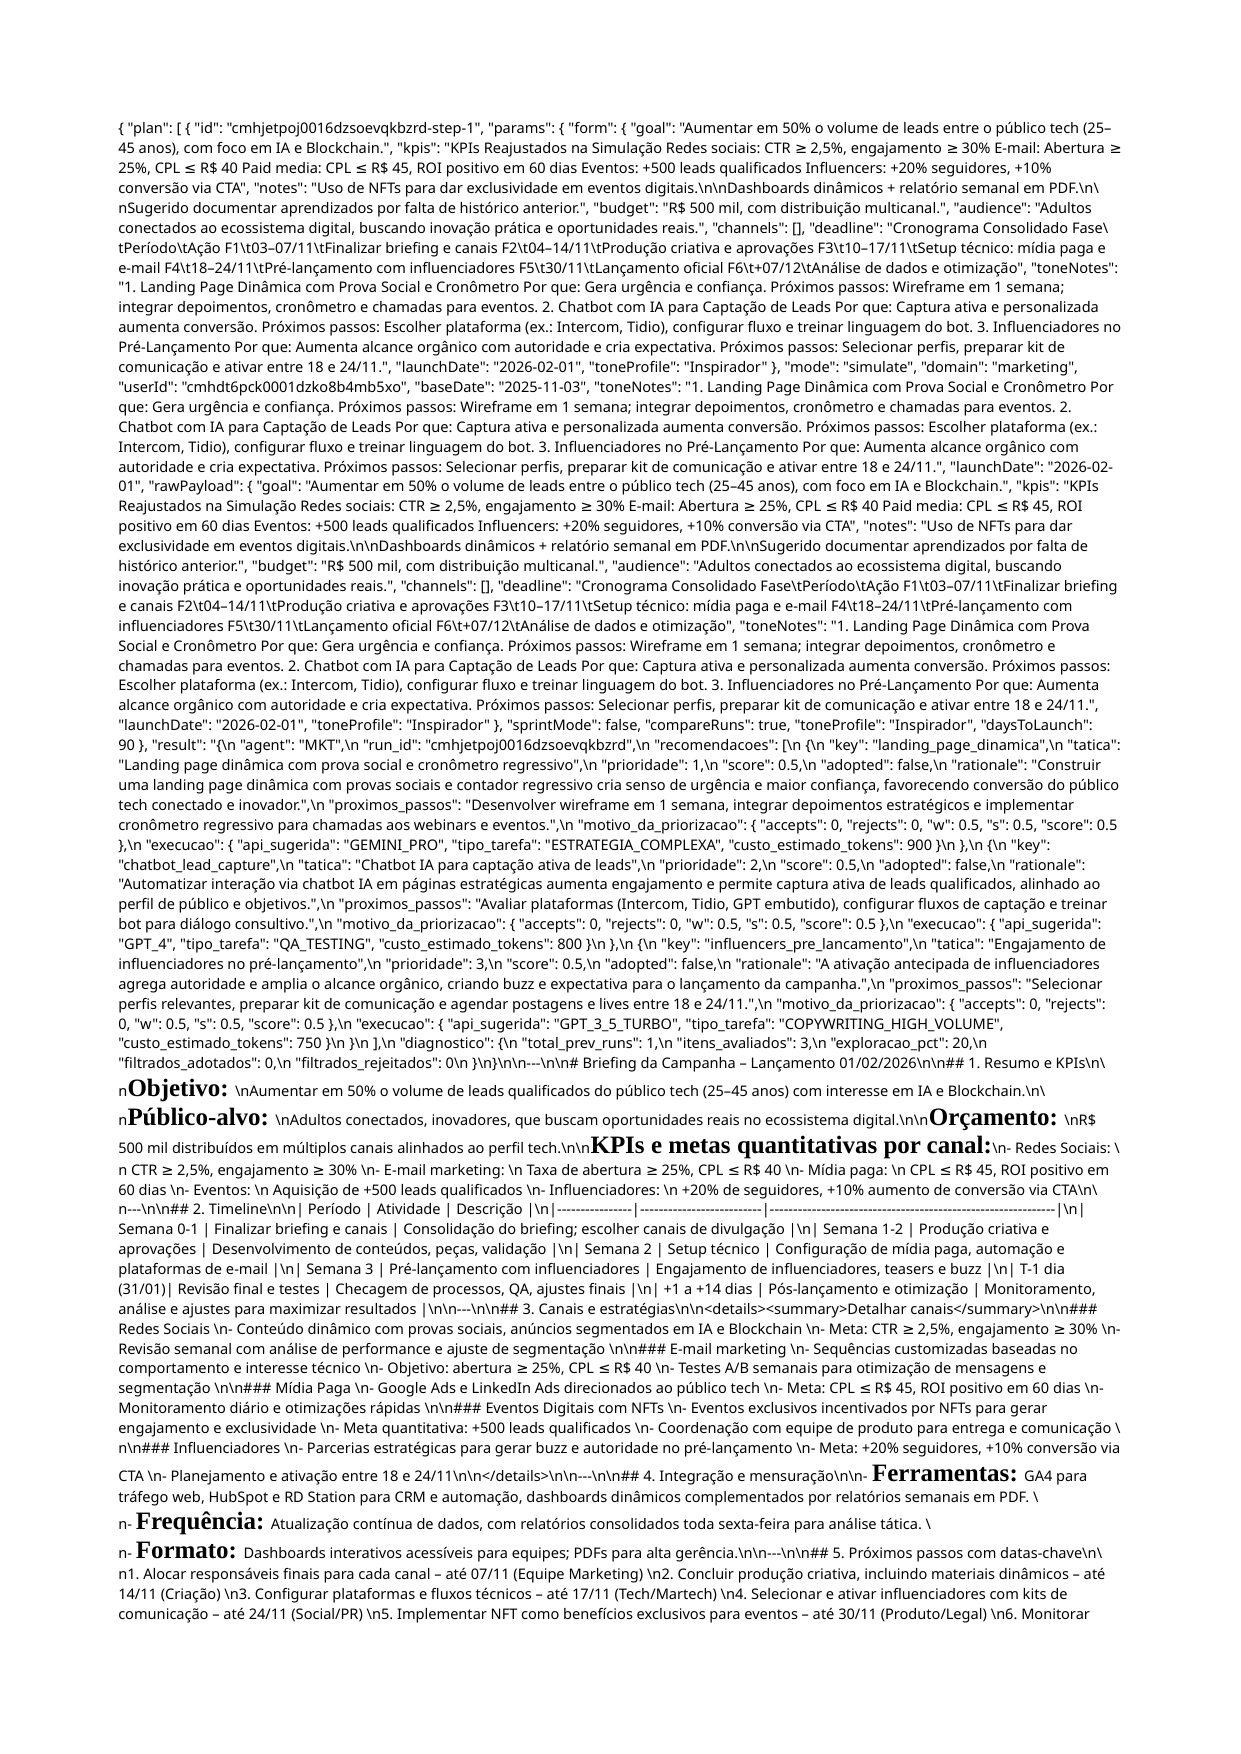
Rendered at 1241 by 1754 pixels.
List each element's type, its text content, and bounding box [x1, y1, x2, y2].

text { "plan": [ { "id": "cmhjetpoj0016dzsoevqkbzrd-step-1", "params": { "form": { "goal": "Aumentar em 50% o volume de leads entre o público tech (25–45 anos), com foco em IA e Blockchain.", "kpis": "KPIs Reajustados na Simulação Redes sociais: CTR ≥ 2,5%, engajamento ≥ 30% E-mail: Abertura ≥ 25%, CPL ≤ R$ 40 Paid media: CPL ≤ R$ 45, ROI positivo em 60 dias Eventos: +500 leads qualificados Influencers: +20% seguidores, +10% conversão via CTA", "notes": "Uso de NFTs para dar exclusividade em eventos digitais.\n\nDashboards dinâmicos + relatório semanal em PDF.\n\nSugerido documentar aprendizados por falta de histórico anterior.", "budget": "R$ 500 mil, com distribuição multicanal.", "audience": "Adultos conectados ao ecossistema digital, buscando inovação prática e oportunidades reais.", "channels": [], "deadline": "Cronograma Consolidado Fase\tPeríodo\tAção F1\t03–07/11\tFinalizar briefing e canais F2\t04–14/11\tProdução criativa e aprovações F3\t10–17/11\tSetup técnico: mídia paga e e-mail F4\t18–24/11\tPré-lançamento com influenciadores F5\t30/11\tLançamento oficial F6\t+07/12\tAnálise de dados e otimização", "toneNotes": "1. Landing Page Dinâmica com Prova Social e Cronômetro Por que: Gera urgência e confiança. Próximos passos: Wireframe em 1 semana; integrar depoimentos, cronômetro e chamadas para eventos. 2. Chatbot com IA para Captação de Leads Por que: Captura ativa e personalizada aumenta conversão. Próximos passos: Escolher plataforma (ex.: Intercom, Tidio), configurar fluxo e treinar linguagem do bot. 3. Influenciadores no Pré-Lançamento Por que: Aumenta alcance orgânico com autoridade e cria expectativa. Próximos passos: Selecionar perfis, preparar kit de comunicação e ativar entre 18 e 24/11.", "launchDate": "2026-02-01", "toneProfile": "Inspirador" }, "mode": "simulate", "domain": "marketing", "userId": "cmhdt6pck0001dzko8b4mb5xo", "baseDate": "2025-11-03", "toneNotes": "1. Landing Page Dinâmica com Prova Social e Cronômetro Por que: Gera urgência e confiança. Próximos passos: Wireframe em 1 semana; integrar depoimentos, cronômetro e chamadas para eventos. 2. Chatbot com IA para Captação de Leads Por que: Captura ativa e personalizada aumenta conversão. Próximos passos: Escolher plataforma (ex.: Intercom, Tidio), configurar fluxo e treinar linguagem do bot. 3. Influenciadores no Pré-Lançamento Por que: Aumenta alcance orgânico com autoridade e cria expectativa. Próximos passos: Selecionar perfis, preparar kit de comunicação e ativar entre 18 e 24/11.", "launchDate": "2026-02-01", "rawPayload": { "goal": "Aumentar em 50% o volume de leads entre o público tech (25–45 anos), com foco em IA e Blockchain.", "kpis": "KPIs Reajustados na Simulação Redes sociais: CTR ≥ 2,5%, engajamento ≥ 30% E-mail: Abertura ≥ 25%, CPL ≤ R$ 40 Paid media: CPL ≤ R$ 45, ROI positivo em 60 dias Eventos: +500 leads qualificados Influencers: +20% seguidores, +10% conversão via CTA", "notes": "Uso de NFTs para dar exclusividade em eventos digitais.\n\nDashboards dinâmicos + relatório semanal em PDF.\n\nSugerido documentar aprendizados por falta de histórico anterior.", "budget": "R$ 500 mil, com distribuição multicanal.", "audience": "Adultos conectados ao ecossistema digital, buscando inovação prática e oportunidades reais.", "channels": [], "deadline": "Cronograma Consolidado Fase\tPeríodo\tAção F1\t03–07/11\tFinalizar briefing e canais F2\t04–14/11\tProdução criativa e aprovações F3\t10–17/11\tSetup técnico: mídia paga e e-mail F4\t18–24/11\tPré-lançamento com influenciadores F5\t30/11\tLançamento oficial F6\t+07/12\tAnálise de dados e otimização", "toneNotes": "1. Landing Page Dinâmica com Prova Social e Cronômetro Por que: Gera urgência e confiança. Próximos passos: Wireframe em 1 semana; integrar depoimentos, cronômetro e chamadas para eventos. 2. Chatbot com IA para Captação de Leads Por que: Captura ativa e personalizada aumenta conversão. Próximos passos: Escolher plataforma (ex.: Intercom, Tidio), configurar fluxo e treinar linguagem do bot. 3. Influenciadores no Pré-Lançamento Por que: Aumenta alcance orgânico com autoridade e cria expectativa. Próximos passos: Selecionar perfis, preparar kit de comunicação e ativar entre 18 e 24/11.", "launchDate": "2026-02-01", "toneProfile": "Inspirador" }, "sprintMode": false, "compareRuns": true, "toneProfile": "Inspirador", "daysToLaunch": 90 }, "result": "{\n "agent": "MKT",\n "run_id": "cmhjetpoj0016dzsoevqkbzrd",\n "recomendacoes": [\n {\n "key": "landing_page_dinamica",\n "tatica": "Landing page dinâmica com prova social e cronômetro regressivo",\n "prioridade": 1,\n "score": 0.5,\n "adopted": false,\n "rationale": "Construir uma landing page dinâmica com provas sociais e contador regressivo cria senso de urgência e maior confiança, favorecendo conversão do público tech conectado e inovador.",\n "proximos_passos": "Desenvolver wireframe em 1 semana, integrar depoimentos estratégicos e implementar cronômetro regressivo para chamadas aos webinars e eventos.",\n "motivo_da_priorizacao": { "accepts": 0, "rejects": 0, "w": 0.5, "s": 0.5, "score": 0.5 },\n "execucao": { "api_sugerida": "GEMINI_PRO", "tipo_tarefa": "ESTRATEGIA_COMPLEXA", "custo_estimado_tokens": 900 }\n },\n {\n "key": "chatbot_lead_capture",\n "tatica": "Chatbot IA para captação ativa de leads",\n "prioridade": 2,\n "score": 0.5,\n "adopted": false,\n "rationale": "Automatizar interação via chatbot IA em páginas estratégicas aumenta engajamento e permite captura ativa de leads qualificados, alinhado ao perfil de público e objetivos.",\n "proximos_passos": "Avaliar plataformas (Intercom, Tidio, GPT embutido), configurar fluxos de captação e treinar bot para diálogo consultivo.",\n "motivo_da_priorizacao": { "accepts": 0, "rejects": 0, "w": 0.5, "s": 0.5, "score": 0.5 },\n "execucao": { "api_sugerida": "GPT_4", "tipo_tarefa": "QA_TESTING", "custo_estimado_tokens": 800 }\n },\n {\n "key": "influencers_pre_lancamento",\n "tatica": "Engajamento de influenciadores no pré-lançamento",\n "prioridade": 3,\n "score": 0.5,\n "adopted": false,\n "rationale": "A ativação antecipada de influenciadores agrega autoridade e amplia o alcance orgânico, criando buzz e expectativa para o lançamento da campanha.",\n "proximos_passos": "Selecionar perfis relevantes, preparar kit de comunicação e agendar postagens e lives entre 18 e 24/11.",\n "motivo_da_priorizacao": { "accepts": 0, "rejects": 0, "w": 0.5, "s": 0.5, "score": 0.5 },\n "execucao": { "api_sugerida": "GPT_3_5_TURBO", "tipo_tarefa": "COPYWRITING_HIGH_VOLUME", "custo_estimado_tokens": 750 }\n }\n ],\n "diagnostico": {\n "total_prev_runs": 1,\n "itens_avaliados": 3,\n "exploracao_pct": 20,\n "filtrados_adotados": 0,\n "filtrados_rejeitados": 0\n }\n}\n\n---\n\n# Briefing da Campanha – Lançamento 01/02/2026\n\n## 1. Resumo e KPIs\n\nObjetivo: \nAumentar em 50% o volume de leads qualificados do público tech (25–45 anos) com interesse em IA e Blockchain.\n\nPúblico-alvo: \nAdultos conectados, inovadores, que buscam oportunidades reais no ecossistema digital.\n\nOrçamento: \nR$ 500 mil distribuídos em múltiplos canais alinhados ao perfil tech.\n\nKPIs e metas quantitativas por canal:\n- Redes Sociais: \n CTR ≥ 2,5%, engajamento ≥ 30% \n- E-mail marketing: \n Taxa de abertura ≥ 25%, CPL ≤ R$ 40 \n- Mídia paga: \n CPL ≤ R$ 45, ROI positivo em 60 dias \n- Eventos: \n Aquisição de +500 leads qualificados \n- Influenciadores: \n +20% de seguidores, +10% aumento de conversão via CTA\n\n---\n\n## 2. Timeline\n\n| Período | Atividade | Descrição |\n|----------------|--------------------------|-------------------------------------------------------------|\n| Semana 0-1 | Finalizar briefing e canais | Consolidação do briefing; escolher canais de divulgação |\n| Semana 1-2 | Produção criativa e aprovações | Desenvolvimento de conteúdos, peças, validação |\n| Semana 2 | Setup técnico | Configuração de mídia paga, automação e plataformas de e-mail |\n| Semana 3 | Pré-lançamento com influenciadores | Engajamento de influenciadores, teasers e buzz |\n| T-1 dia (31/01)| Revisão final e testes | Checagem de processos, QA, ajustes finais |\n| +1 a +14 dias | Pós-lançamento e otimização | Monitoramento, análise e ajustes para maximizar resultados |\n\n---\n\n## 3. Canais e estratégias\n\n<details><summary>Detalhar canais</summary>\n\n### Redes Sociais \n- Conteúdo dinâmico com provas sociais, anúncios segmentados em IA e Blockchain \n- Meta: CTR ≥ 2,5%, engajamento ≥ 30% \n- Revisão semanal com análise de performance e ajuste de segmentação \n\n### E-mail marketing \n- Sequências customizadas baseadas no comportamento e interesse técnico \n- Objetivo: abertura ≥ 25%, CPL ≤ R$ 40 \n- Testes A/B semanais para otimização de mensagens e segmentação \n\n### Mídia Paga \n- Google Ads e LinkedIn Ads direcionados ao público tech \n- Meta: CPL ≤ R$ 45, ROI positivo em 60 dias \n- Monitoramento diário e otimizações rápidas \n\n### Eventos Digitais com NFTs \n- Eventos exclusivos incentivados por NFTs para gerar engajamento e exclusividade \n- Meta quantitativa: +500 leads qualificados \n- Coordenação com equipe de produto para entrega e comunicação \n\n### Influenciadores \n- Parcerias estratégicas para gerar buzz e autoridade no pré-lançamento \n- Meta: +20% seguidores, +10% conversão via CTA \n- Planejamento e ativação entre 18 e 24/11\n\n</details>\n\n---\n\n## 4. Integração e mensuração\n\n- Ferramentas: GA4 para tráfego web, HubSpot e RD Station para CRM e automação, dashboards dinâmicos complementados por relatórios semanais em PDF. \n- Frequência: Atualização contínua de dados, com relatórios consolidados toda sexta-feira para análise tática. \n- Formato: Dashboards interativos acessíveis para equipes; PDFs para alta gerência.\n\n---\n\n## 5. Próximos passos com datas-chave\n\n1. Alocar responsáveis finais para cada canal – até 07/11 (Equipe Marketing) \n2. Concluir produção criativa, incluindo materiais dinâmicos – até 14/11 (Criação) \n3. Configurar plataformas e fluxos técnicos – até 17/11 (Tech/Martech) \n4. Selecionar e ativar influenciadores com kits de comunicação – até 24/11 (Social/PR) \n5. Implementar NFT como benefícios exclusivos para eventos – até 30/11 (Produto/Legal) \n6. Monitorar [118, 118, 1122, 1624]
